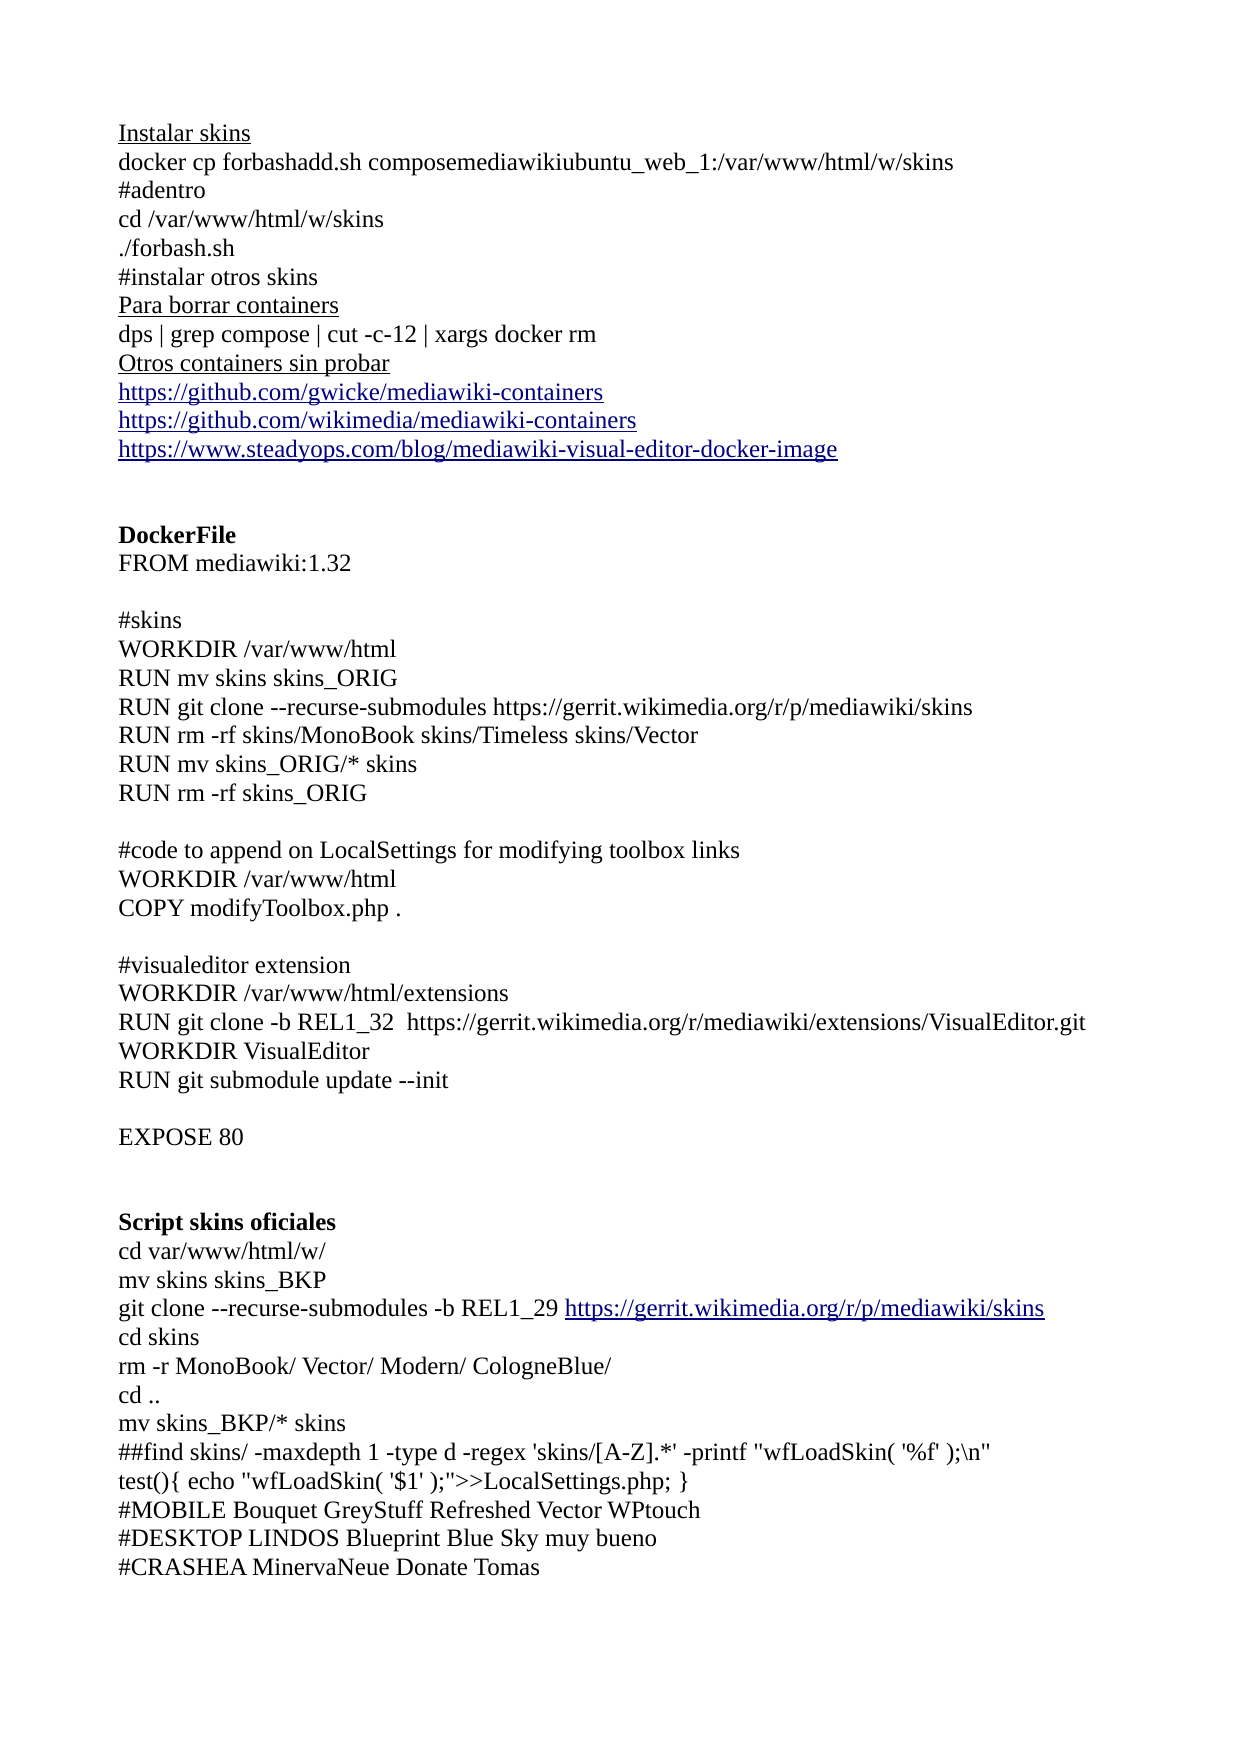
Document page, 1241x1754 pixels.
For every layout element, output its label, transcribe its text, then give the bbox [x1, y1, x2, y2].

text https://github.com/gwicke/mediawiki-containers [118, 377, 1122, 406]
text Otros containers sin probar [118, 348, 1122, 377]
text COPY modifyToolbox.php . [118, 893, 1122, 921]
text mv skins skins_BKP [118, 1265, 1122, 1293]
text #MOBILE Bouquet GreyStuff Refreshed Vector WPtouch [118, 1495, 1122, 1523]
text RUN git submodule update --init [118, 1065, 1122, 1093]
text docker cp forbashadd.sh composemediawikiubuntu_web_1:/var/www/html/w/skins [118, 147, 1122, 176]
text DockerFile [118, 520, 1122, 548]
text https://github.com/wikimedia/mediawiki-containers [118, 406, 1122, 434]
text WORKDIR /var/www/html [118, 864, 1122, 893]
text Script skins oficiales [118, 1207, 1122, 1236]
text ./forbash.sh [118, 233, 1122, 262]
text #DESKTOP LINDOS Blueprint Blue Sky muy bueno [118, 1523, 1122, 1552]
text #CRASHEA MinervaNeue Donate Tomas [118, 1552, 1122, 1581]
text WORKDIR /var/www/html [118, 634, 1122, 663]
text cd .. [118, 1380, 1122, 1408]
text #skins [118, 606, 1122, 634]
text RUN git clone -b REL1_32 https://gerrit.wikimedia.org/r/mediawiki/extensions/VisualEditor.git [118, 1007, 1122, 1036]
text cd skins [118, 1322, 1122, 1351]
text mv skins_BKP/* skins [118, 1408, 1122, 1437]
text RUN mv skins skins_ORIG [118, 663, 1122, 692]
text https://www.steadyops.com/blog/mediawiki-visual-editor-docker-image [118, 434, 1122, 463]
text ##find skins/ -maxdepth 1 -type d -regex 'skins/[A-Z].*' -printf "wfLoadSkin( '%f' );\n" [118, 1437, 1122, 1466]
text git clone --recurse-submodules -b REL1_29 https://gerrit.wikimedia.org/r/p/mediawiki/skins [118, 1293, 1122, 1322]
text EXPOSE 80 [118, 1122, 1122, 1151]
text cd var/www/html/w/ [118, 1236, 1122, 1265]
text WORKDIR /var/www/html/extensions [118, 978, 1122, 1007]
text FROM mediawiki:1.32 [118, 548, 1122, 577]
text #instalar otros skins [118, 262, 1122, 291]
text RUN rm -rf skins/MonoBook skins/Timeless skins/Vector [118, 721, 1122, 749]
text #code to append on LocalSettings for modifying toolbox links [118, 835, 1122, 864]
text #adentro [118, 176, 1122, 204]
text RUN mv skins_ORIG/* skins [118, 749, 1122, 778]
text rm -r MonoBook/ Vector/ Modern/ CologneBlue/ [118, 1351, 1122, 1380]
text cd /var/www/html/w/skins [118, 204, 1122, 233]
text #visualeditor extension [118, 950, 1122, 978]
text dps | grep compose | cut -c-12 | xargs docker rm [118, 319, 1122, 348]
text RUN rm -rf skins_ORIG [118, 778, 1122, 807]
text WORKDIR VisualEditor [118, 1036, 1122, 1065]
text RUN git clone --recurse-submodules https://gerrit.wikimedia.org/r/p/mediawiki/skins [118, 692, 1122, 721]
text Para borrar containers [118, 291, 1122, 319]
text test(){ echo "wfLoadSkin( '$1' );">>LocalSettings.php; } [118, 1466, 1122, 1495]
text Instalar skins [118, 118, 1122, 147]
